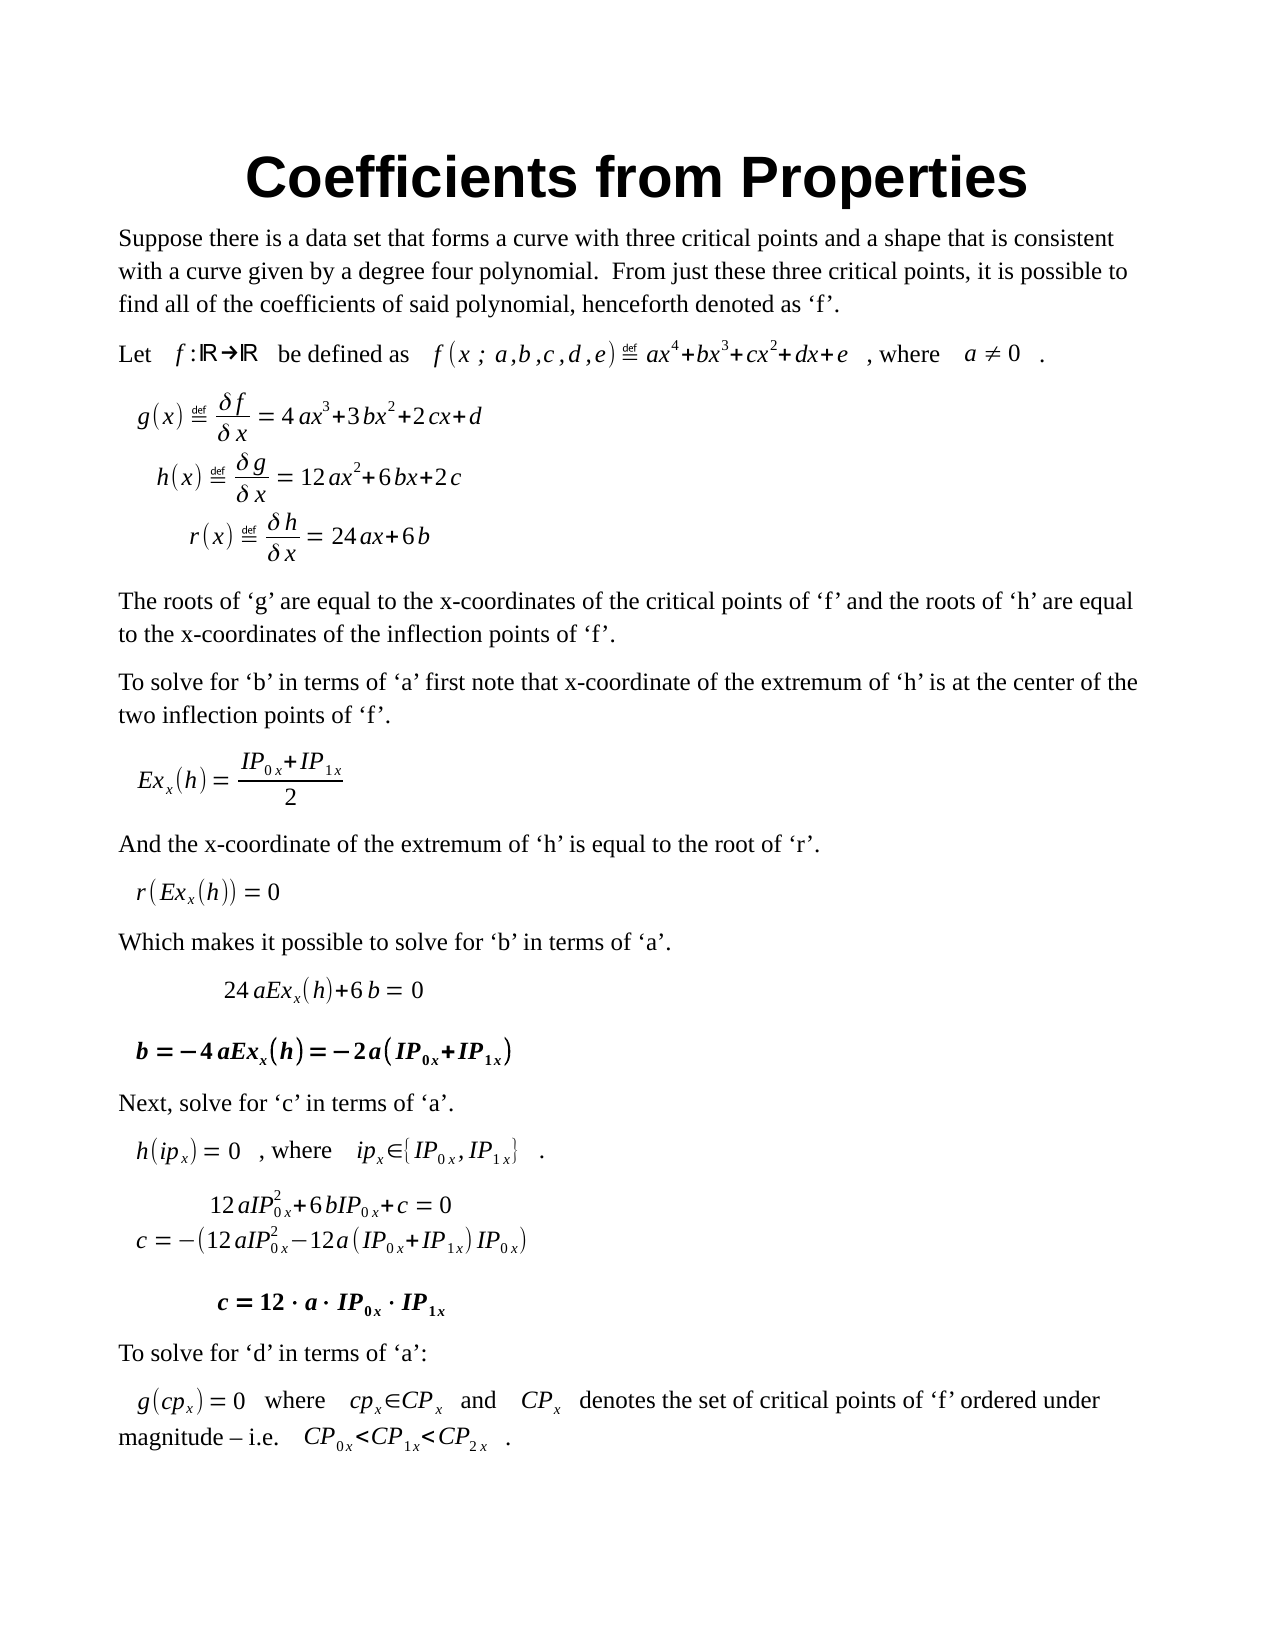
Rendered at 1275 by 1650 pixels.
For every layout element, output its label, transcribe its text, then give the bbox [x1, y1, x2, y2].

text And the x-coordinate of the extremum of ‘h’ is equal to the root of ‘r’. [118, 829, 1157, 858]
text where and denotes the set of critical points of ‘f’ ordered under magnitude – i.e. . [118, 1385, 1157, 1454]
text , where . [118, 1135, 1157, 1168]
text Let be defined as , where . [118, 336, 1157, 369]
title Coefficients from Properties [118, 143, 1157, 210]
text The roots of ‘g’ are equal to the x-coordinates of the critical points of ‘f’ and the roots of ‘h’ are equal to the x-coordinates of the inflection points of ‘f’. [118, 586, 1157, 648]
text To solve for ‘d’ in terms of ‘a’: [118, 1338, 1157, 1366]
text Suppose there is a data set that forms a curve with three critical points and a shape that is consistent with a curve given by a degree four polynomial. From just these three critical points, it is possible to find all of the coefficients of said polynomial, henceforth denoted as ‘f’. [118, 223, 1157, 317]
text Next, solve for ‘c’ in terms of ‘a’. [118, 1088, 1157, 1116]
text Which makes it possible to solve for ‘b’ in terms of ‘a’. [118, 927, 1157, 956]
text To solve for ‘b’ in terms of ‘a’ first note that x-coordinate of the extremum of ‘h’ is at the center of the two inflection points of ‘f’. [118, 667, 1157, 728]
